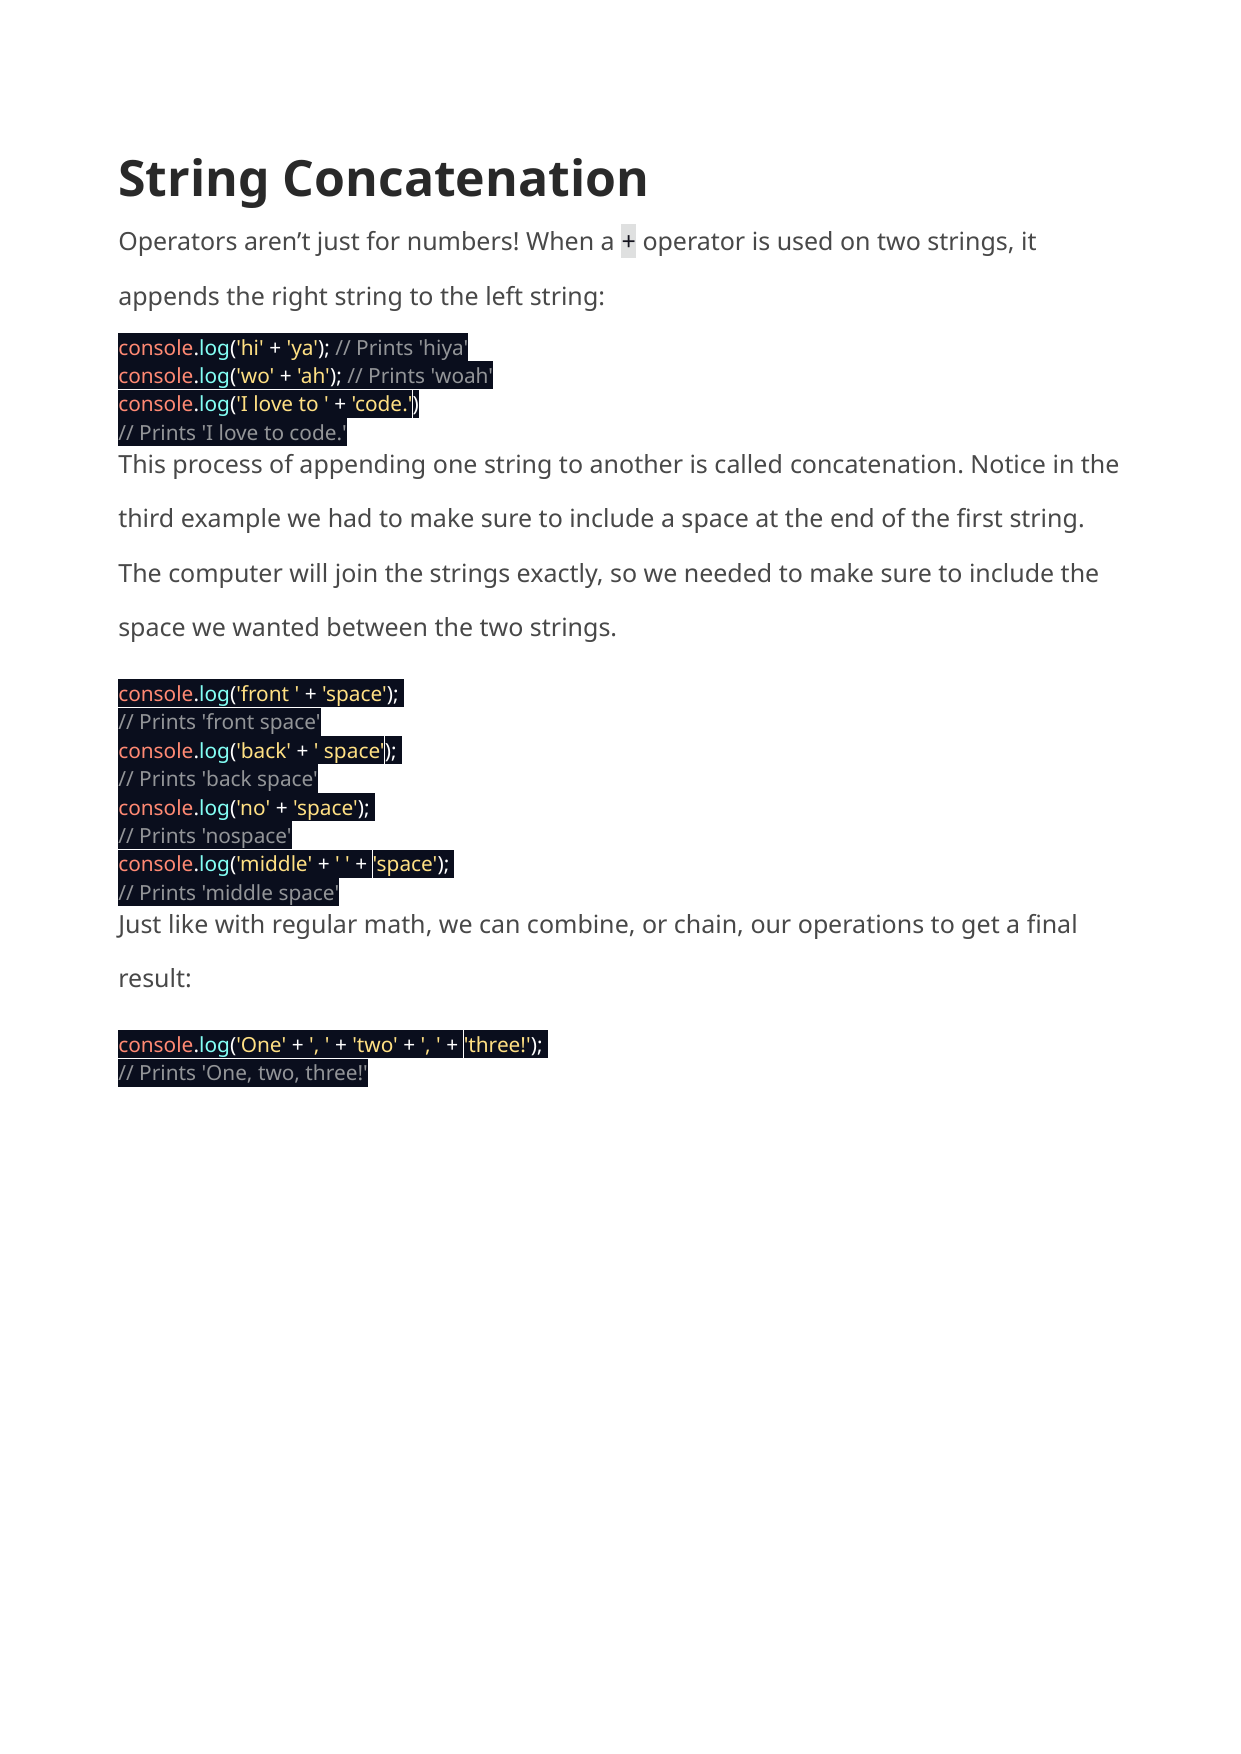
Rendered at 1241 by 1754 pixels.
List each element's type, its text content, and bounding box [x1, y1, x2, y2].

text // Prints 'I love to code.' [118, 418, 1122, 446]
text console.log('I love to ' + 'code.') [118, 389, 1122, 418]
subtitle String Concatenation [118, 143, 1122, 211]
text // Prints 'nospace' [118, 821, 1122, 849]
text console.log('hi' + 'ya'); // Prints 'hiya' [118, 333, 1122, 361]
text Operators aren’t just for numbers! When a + operator is used on two strings, it appends the right string to the left string: [118, 224, 1122, 312]
text // Prints 'One, two, three!' [118, 1058, 1122, 1087]
text // Prints 'front space' [118, 707, 1122, 736]
text console.log('no' + 'space'); [118, 793, 1122, 821]
text Just like with regular math, we can combine, or chain, our operations to get a final result: [118, 906, 1122, 995]
text console.log('One' + ', ' + 'two' + ', ' + 'three!'); [118, 1030, 1122, 1058]
text // Prints 'middle space' [118, 878, 1122, 906]
text console.log('back' + ' space'); [118, 736, 1122, 764]
text console.log('middle' + ' ' + 'space'); [118, 849, 1122, 878]
text // Prints 'back space' [118, 764, 1122, 793]
text This process of appending one string to another is called concatenation. Notice in the third example we had to make sure to include a space at the end of the first string. The computer will join the strings exactly, so we needed to make sure to include the space we wanted between the two strings. [118, 446, 1122, 644]
text console.log('front ' + 'space'); [118, 679, 1122, 707]
text console.log('wo' + 'ah'); // Prints 'woah' [118, 361, 1122, 389]
